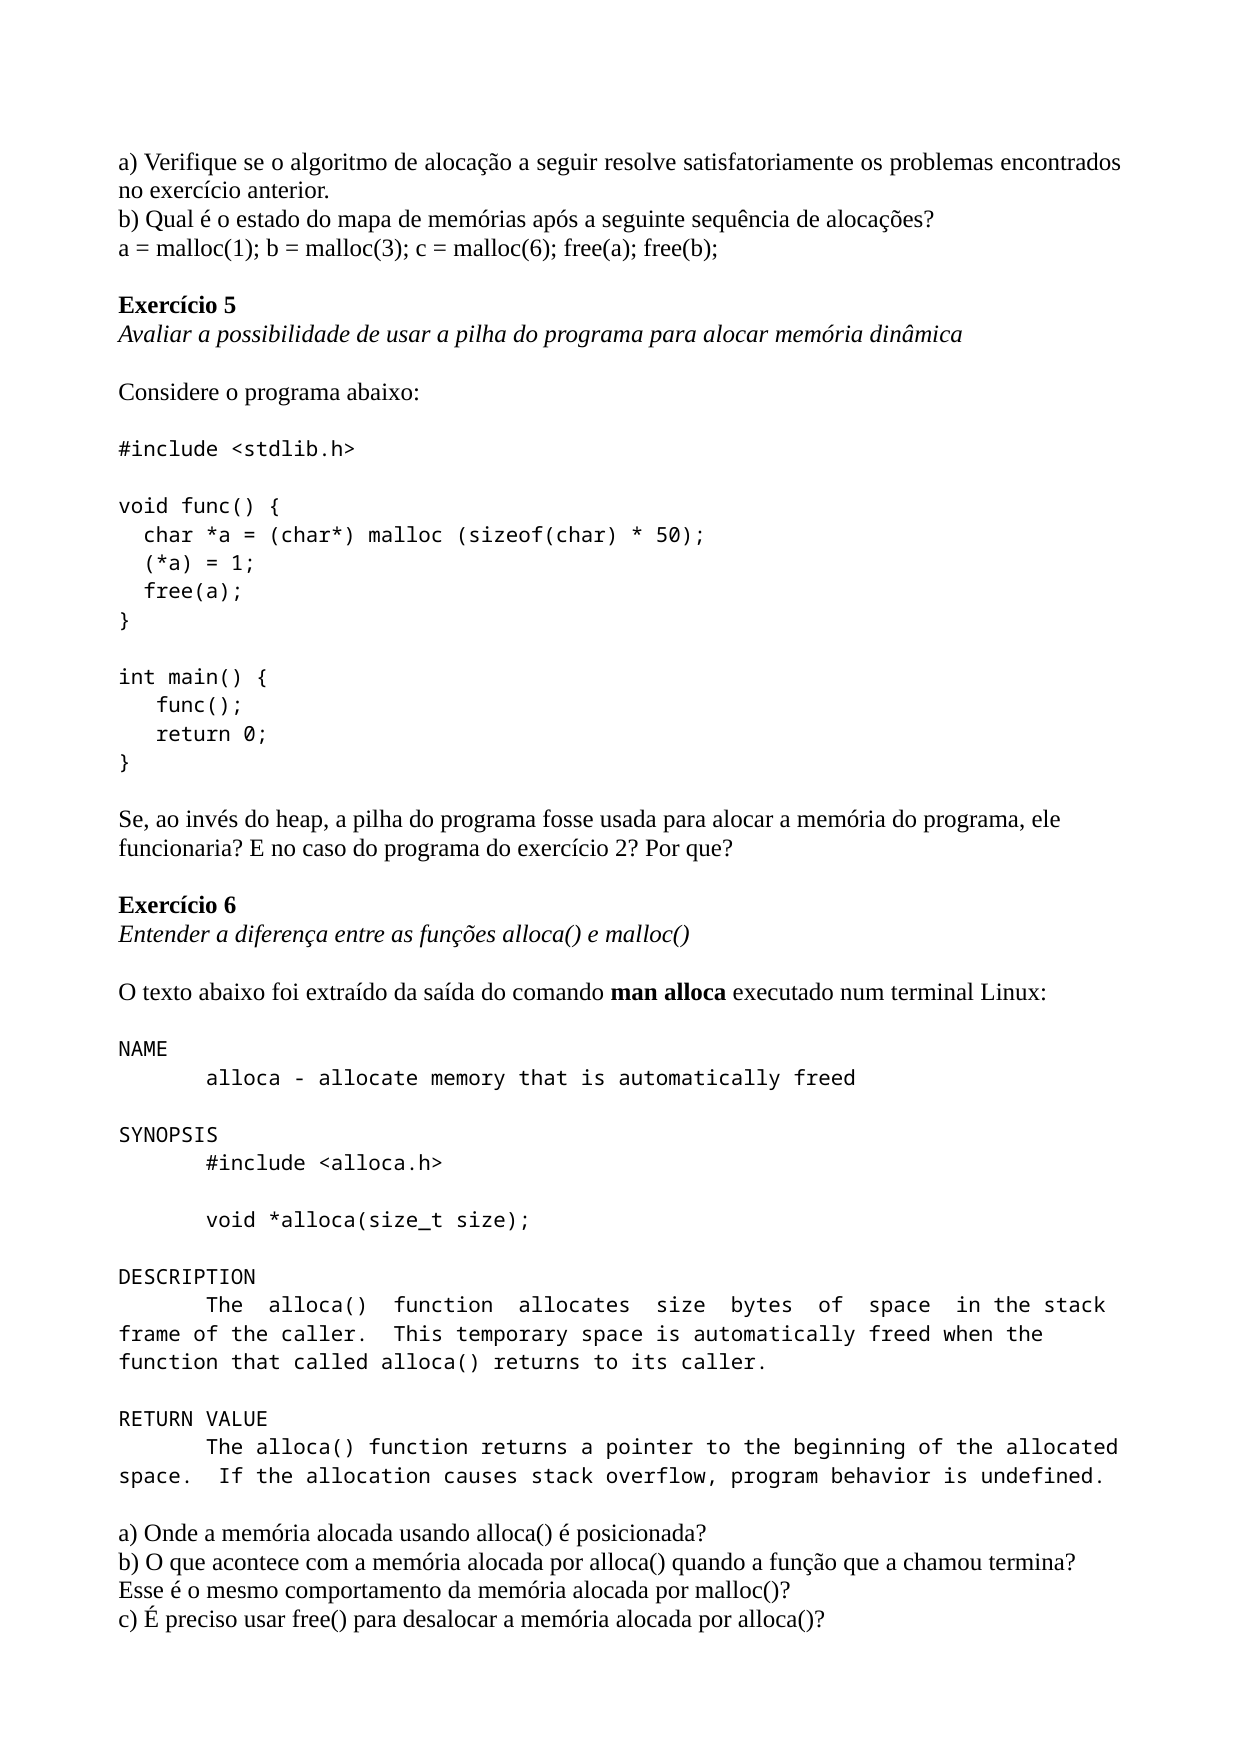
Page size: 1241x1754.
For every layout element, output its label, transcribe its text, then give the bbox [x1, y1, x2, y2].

text a = malloc(1); b = malloc(3); c = malloc(6); free(a); free(b); [118, 233, 1122, 262]
text Exercício 5 [118, 291, 1122, 319]
text void *alloca(size_t size); [118, 1205, 1122, 1233]
text Avaliar a possibilidade de usar a pilha do programa para alocar memória dinâmica [118, 319, 1122, 348]
text } [118, 605, 1122, 633]
text b) O que acontece com a memória alocada por alloca() quando a função que a chamou termina? Esse é o mesmo comportamento da memória alocada por malloc()? [118, 1547, 1122, 1604]
text } [118, 747, 1122, 776]
text b) Qual é o estado do mapa de memórias após a seguinte sequência de alocações? [118, 204, 1122, 233]
text free(a); [118, 577, 1122, 605]
text #include <stdlib.h> [118, 434, 1122, 463]
text return 0; [118, 719, 1122, 747]
text alloca - allocate memory that is automatically freed [118, 1063, 1122, 1091]
text NAME [118, 1034, 1122, 1063]
text func(); [118, 690, 1122, 719]
text a) Onde a memória alocada usando alloca() é posicionada? [118, 1518, 1122, 1547]
text Se, ao invés do heap, a pilha do programa fosse usada para alocar a memória do programa, ele funcionaria? E no caso do programa do exercício 2? Por que? [118, 804, 1122, 862]
text SYNOPSIS [118, 1120, 1122, 1148]
text O texto abaixo foi extraído da saída do comando man alloca executado num terminal Linux: [118, 977, 1122, 1006]
text #include <alloca.h> [118, 1148, 1122, 1177]
text Entender a diferença entre as funções alloca() e malloc() [118, 919, 1122, 948]
text DESCRIPTION [118, 1262, 1122, 1290]
text The alloca() function allocates size bytes of space in the stack frame of the caller. This temporary space is automatically freed when the function that called alloca() returns to its caller. [118, 1290, 1122, 1376]
text void func() { [118, 491, 1122, 520]
text c) É preciso usar free() para desalocar a memória alocada por alloca()? [118, 1604, 1122, 1633]
text RETURN VALUE [118, 1404, 1122, 1432]
text Considere o programa abaixo: [118, 377, 1122, 406]
text The alloca() function returns a pointer to the beginning of the allocated space. If the allocation causes stack overflow, program behavior is undefined. [118, 1432, 1122, 1489]
text (*a) = 1; [118, 548, 1122, 577]
text int main() { [118, 662, 1122, 690]
text Exercício 6 [118, 891, 1122, 919]
text a) Verifique se o algoritmo de alocação a seguir resolve satisfatoriamente os problemas encontrados no exercício anterior. [118, 147, 1122, 204]
text char *a = (char*) malloc (sizeof(char) * 50); [118, 520, 1122, 548]
